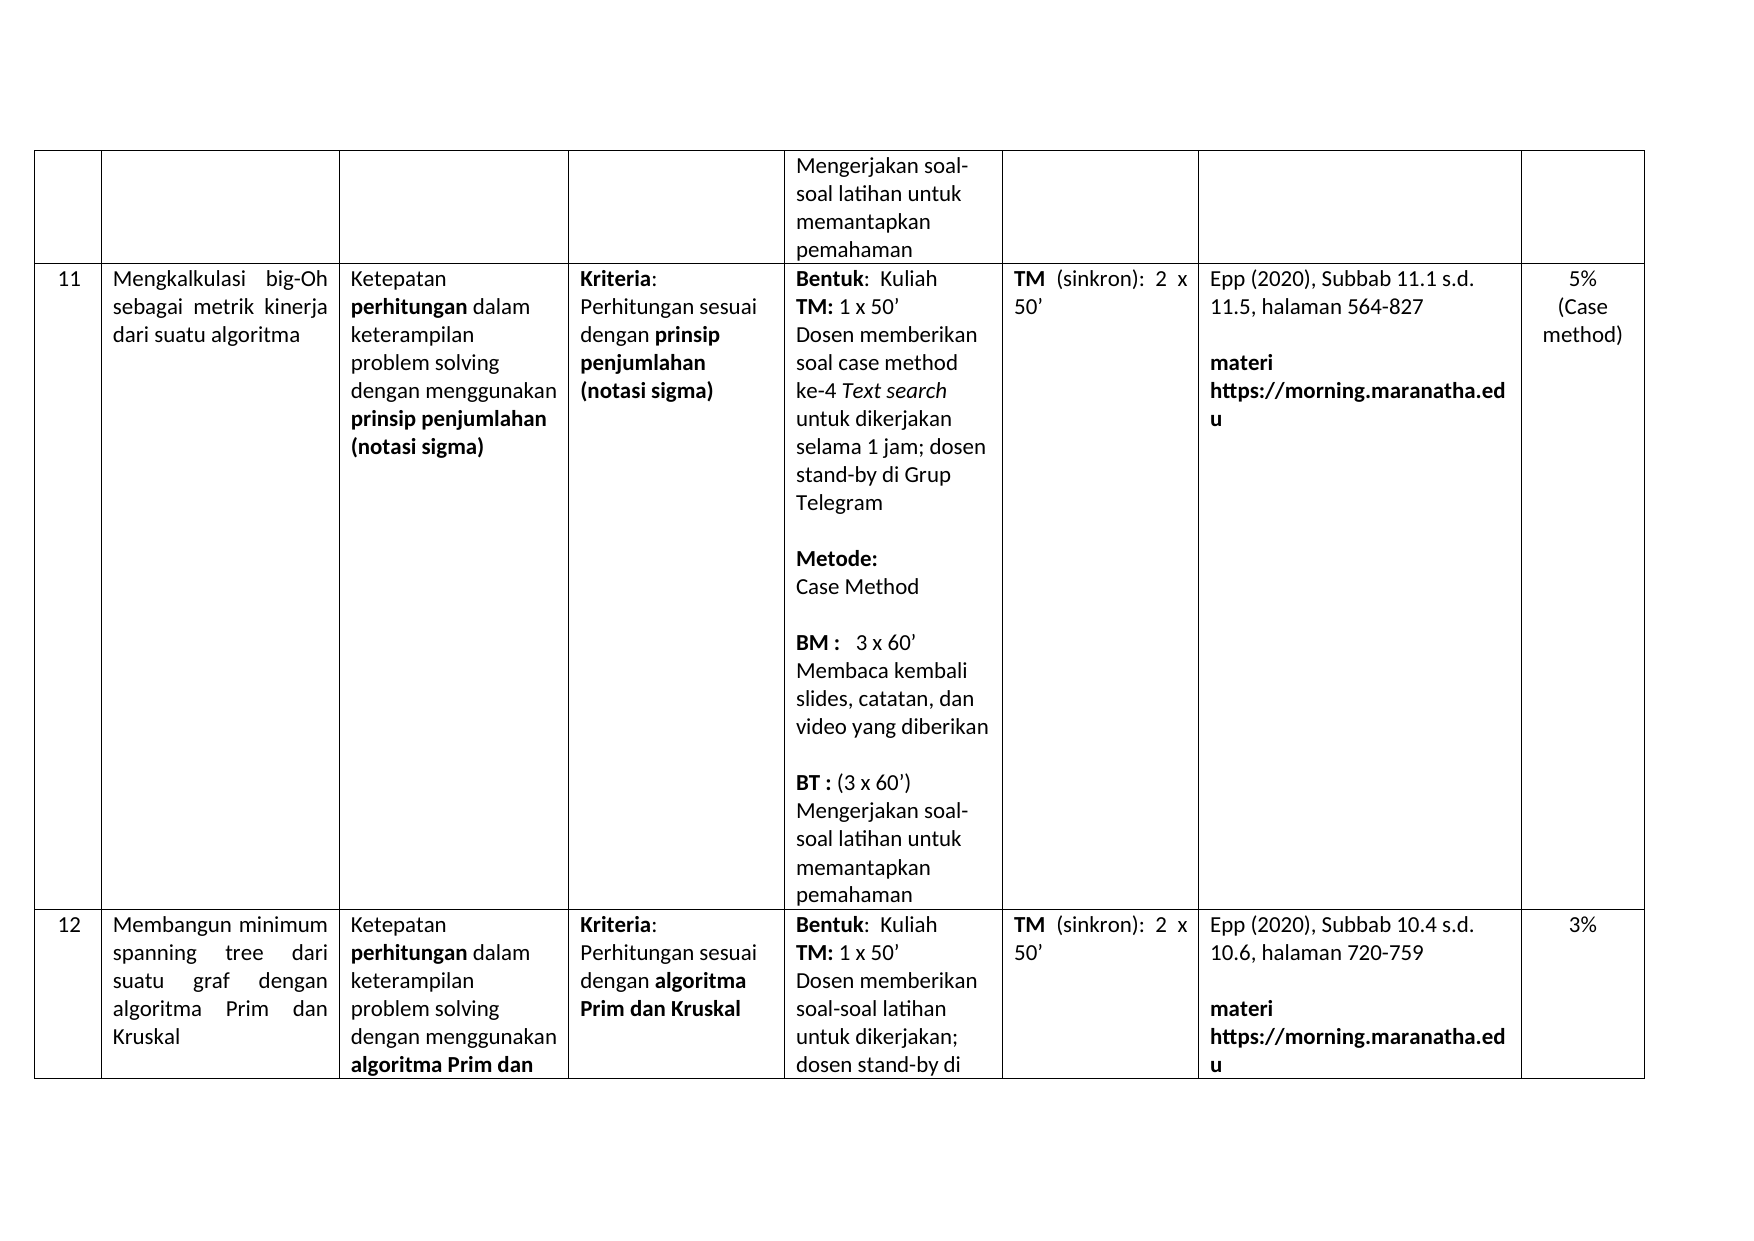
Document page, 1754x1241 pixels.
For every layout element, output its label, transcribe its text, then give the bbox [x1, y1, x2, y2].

table_cell [1522, 151, 1644, 263]
table_cell TM (sinkron): 2 x 50’ [1003, 264, 1198, 909]
table_cell Epp (2020), Subbab 11.1 s.d. 11.5, halaman 564-827 materi https://morning.maranatha.edu [1199, 264, 1521, 909]
table_cell Kriteria: Perhitungan sesuai dengan algoritma Prim dan Kruskal [569, 910, 784, 1078]
table_cell Kriteria: Perhitungan sesuai dengan prinsip penjumlahan (notasi sigma) [569, 264, 784, 909]
table_cell Bentuk: Kuliah TM: 1 x 50’ Dosen memberikan soal case method ke-4 Text search untuk dikerjakan selama 1 jam; dosen stand-by di Grup Telegram Metode: Case Method BM : 3 x 60’ Membaca kembali slides, catatan, dan video yang diberikan BT : (3 x 60’) Mengerjakan soal-soal latihan untuk memantapkan pemahaman [785, 264, 1002, 909]
table_cell Bentuk: Kuliah TM: 1 x 50’ Dosen memberikan soal-soal latihan untuk dikerjakan; dosen stand-by di [785, 910, 1002, 1078]
table_cell Ketepatan perhitungan dalam keterampilan problem solving dengan menggunakan prinsip penjumlahan (notasi sigma) [340, 264, 568, 909]
table_cell [35, 151, 101, 263]
table_cell Membangun minimum spanning tree dari suatu graf dengan algoritma Prim dan Kruskal [102, 910, 339, 1078]
table_cell [1199, 151, 1521, 263]
table_cell Mengerjakan soal-soal latihan untuk memantapkan pemahaman [785, 151, 1002, 263]
table_cell 12 [35, 910, 101, 1078]
table_cell [569, 151, 784, 263]
table_cell Epp (2020), Subbab 10.4 s.d. 10.6, halaman 720-759 materi https://morning.maranatha.edu [1199, 910, 1521, 1078]
table_cell Mengkalkulasi big-Oh sebagai metrik kinerja dari suatu algoritma [102, 264, 339, 909]
table_cell [1003, 151, 1198, 263]
table_cell 5% (Case method) [1522, 264, 1644, 909]
table_cell [102, 151, 339, 263]
table_cell 3% [1522, 910, 1644, 1078]
table_cell 11 [35, 264, 101, 909]
table_cell TM (sinkron): 2 x 50’ [1003, 910, 1198, 1078]
table_cell Ketepatan perhitungan dalam keterampilan problem solving dengan menggunakan algoritma Prim dan [340, 910, 568, 1078]
table_cell [340, 151, 568, 263]
